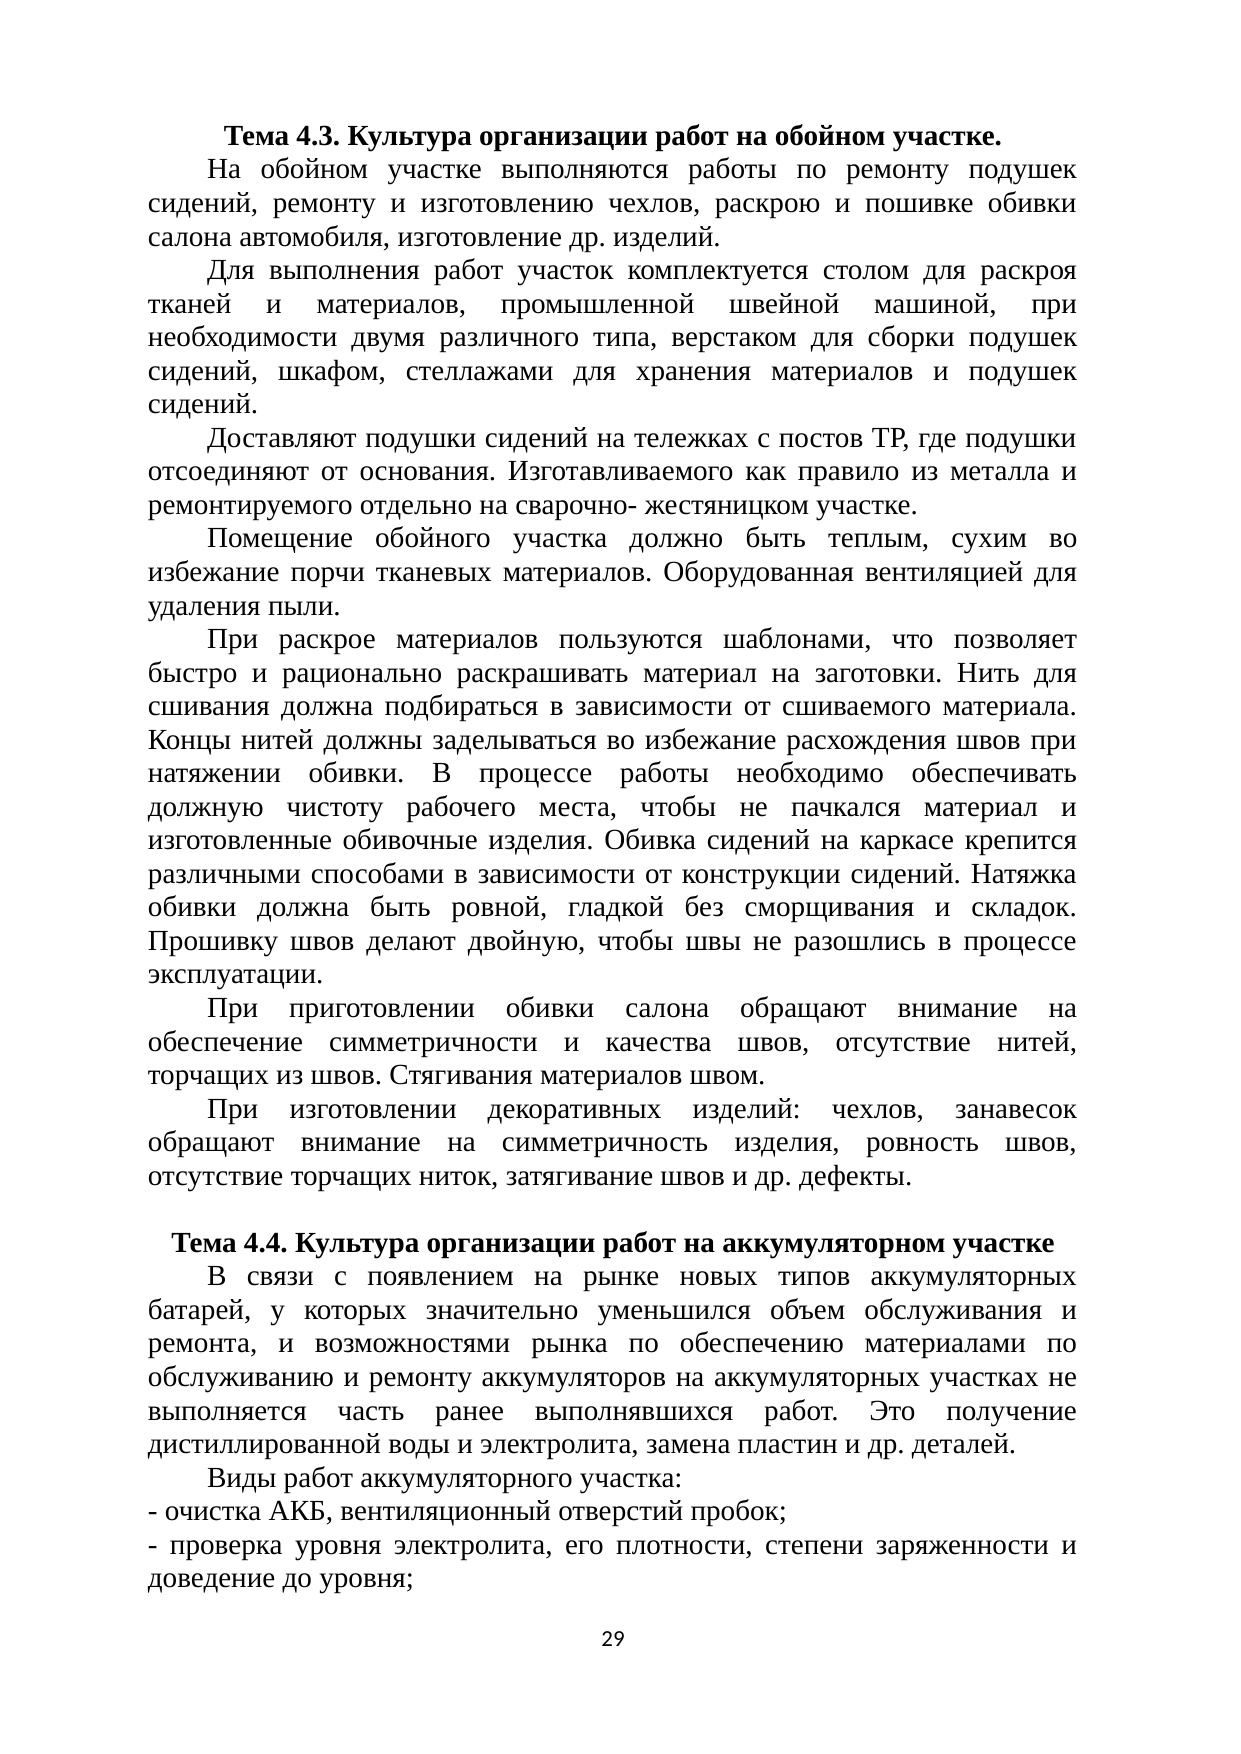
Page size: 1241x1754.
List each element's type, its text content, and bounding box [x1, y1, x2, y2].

text При раскрое материалов пользуются шаблонами, что позволяет быстро и рационально раскрашивать материал на заготовки. Нить для сшивания должна подбираться в зависимости от сшиваемого материала. Концы нитей должны заделываться во избежание расхождения швов при натяжении обивки. В процессе работы необходимо обеспечивать должную чистоту рабочего места, чтобы не пачкался материал и изготовленные обивочные изделия. Обивка сидений на каркасе крепится различными способами в зависимости от конструкции сидений. Натяжка обивки должна быть ровной, гладкой без сморщивания и складок. Прошивку швов делают двойную, чтобы швы не разошлись в процессе эксплуатации. [148, 621, 1078, 990]
text В связи с появлением на рынке новых типов аккумуляторных батарей, у которых значительно уменьшился объем обслуживания и ремонта, и возможностями рынка по обеспечению материалами по обслуживанию и ремонту аккумуляторов на аккумуляторных участках не выполняется часть ранее выполнявшихся работ. Это получение дистиллированной воды и электролита, замена пластин и др. деталей. [148, 1258, 1078, 1460]
text - очистка АКБ, вентиляционный отверстий пробок; [148, 1493, 1078, 1527]
text При изготовлении декоративных изделий: чехлов, занавесок обращают внимание на симметричность изделия, ровность швов, отсутствие торчащих ниток, затягивание швов и др. дефекты. [148, 1091, 1078, 1191]
text - проверка уровня электролита, его плотности, степени заряженности и доведение до уровня; [148, 1527, 1078, 1594]
text Виды работ аккумуляторного участка: [148, 1460, 1078, 1493]
text Для выполнения работ участок комплектуется столом для раскроя тканей и материалов, промышленной швейной машиной, при необходимости двумя различного типа, верстаком для сборки подушек сидений, шкафом, стеллажами для хранения материалов и подушек сидений. [148, 252, 1078, 420]
text Доставляют подушки сидений на тележках с постов ТР, где подушки отсоединяют от основания. Изготавливаемого как правило из металла и ремонтируемого отдельно на сварочно- жестяницком участке. [148, 420, 1078, 521]
text При приготовлении обивки салона обращают внимание на обеспечение симметричности и качества швов, отсутствие нитей, торчащих из швов. Стягивания материалов швом. [148, 990, 1078, 1091]
text Помещение обойного участка должно быть теплым, сухим во избежание порчи тканевых материалов. Оборудованная вентиляцией для удаления пыли. [148, 521, 1078, 621]
text На обойном участке выполняются работы по ремонту подушек сидений, ремонту и изготовлению чехлов, раскрою и пошивке обивки салона автомобиля, изготовление др. изделий. [148, 152, 1078, 252]
text Тема 4.4. Культура организации работ на аккумуляторном участке [148, 1225, 1078, 1258]
text Тема 4.3. Культура организации работ на обойном участке. [148, 118, 1078, 152]
